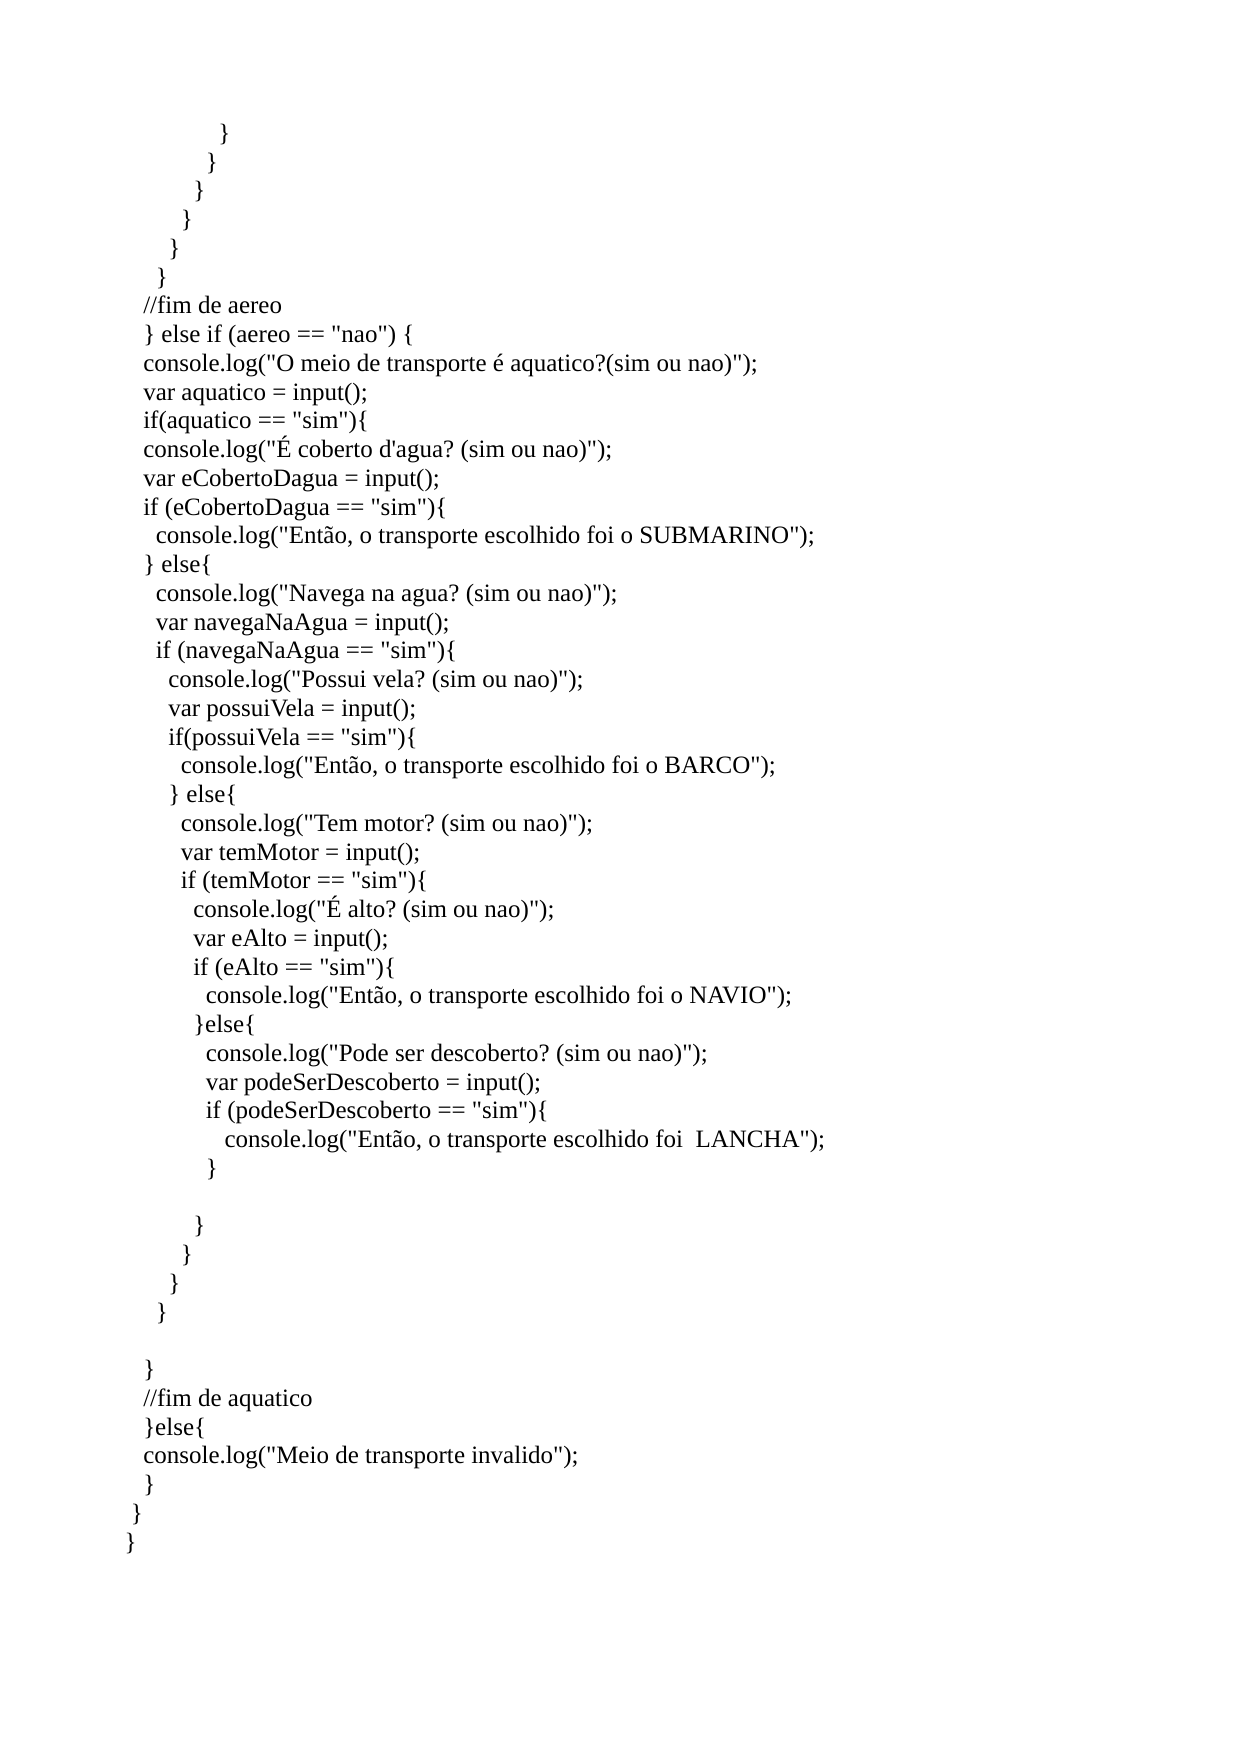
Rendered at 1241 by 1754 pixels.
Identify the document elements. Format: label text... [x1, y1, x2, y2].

text } [118, 176, 1122, 204]
text } [118, 1469, 1122, 1498]
text } [118, 1211, 1122, 1239]
text console.log("O meio de transporte é aquatico?(sim ou nao)"); [118, 348, 1122, 377]
text console.log("Então, o transporte escolhido foi o BARCO"); [118, 751, 1122, 779]
text }else{ [118, 1412, 1122, 1441]
text var possuiVela = input(); [118, 693, 1122, 722]
text var navegaNaAgua = input(); [118, 607, 1122, 636]
text if (navegaNaAgua == "sim"){ [118, 636, 1122, 664]
text } else{ [118, 549, 1122, 578]
text } [118, 147, 1122, 176]
text console.log("Então, o transporte escolhido foi o NAVIO"); [118, 981, 1122, 1009]
text if (eAlto == "sim"){ [118, 952, 1122, 981]
text //fim de aquatico [118, 1383, 1122, 1412]
text var aquatico = input(); [118, 377, 1122, 406]
text } [118, 1239, 1122, 1268]
text var eAlto = input(); [118, 923, 1122, 952]
text //fim de aereo [118, 291, 1122, 319]
text } [118, 204, 1122, 233]
text console.log("Então, o transporte escolhido foi o SUBMARINO"); [118, 521, 1122, 549]
text } [118, 1527, 1122, 1556]
text } [118, 1354, 1122, 1383]
text } [118, 1498, 1122, 1527]
text console.log("Possui vela? (sim ou nao)"); [118, 664, 1122, 693]
text if (temMotor == "sim"){ [118, 866, 1122, 894]
text console.log("Então, o transporte escolhido foi LANCHA"); [118, 1124, 1122, 1153]
text var temMotor = input(); [118, 837, 1122, 866]
text console.log("Tem motor? (sim ou nao)"); [118, 808, 1122, 837]
text } [118, 1153, 1122, 1182]
text var eCobertoDagua = input(); [118, 463, 1122, 492]
text console.log("É coberto d'agua? (sim ou nao)"); [118, 434, 1122, 463]
text if (podeSerDescoberto == "sim"){ [118, 1096, 1122, 1124]
text if(possuiVela == "sim"){ [118, 722, 1122, 751]
text } [118, 1268, 1122, 1297]
text if(aquatico == "sim"){ [118, 406, 1122, 434]
text var podeSerDescoberto = input(); [118, 1067, 1122, 1096]
text } [118, 262, 1122, 291]
text } [118, 1297, 1122, 1326]
text console.log("Meio de transporte invalido"); [118, 1441, 1122, 1469]
text if (eCobertoDagua == "sim"){ [118, 492, 1122, 521]
text } [118, 233, 1122, 262]
text } else if (aereo == "nao") { [118, 319, 1122, 348]
text console.log("É alto? (sim ou nao)"); [118, 894, 1122, 923]
text } else{ [118, 779, 1122, 808]
text console.log("Navega na agua? (sim ou nao)"); [118, 578, 1122, 607]
text console.log("Pode ser descoberto? (sim ou nao)"); [118, 1038, 1122, 1067]
text }else{ [118, 1009, 1122, 1038]
text } [118, 118, 1122, 147]
